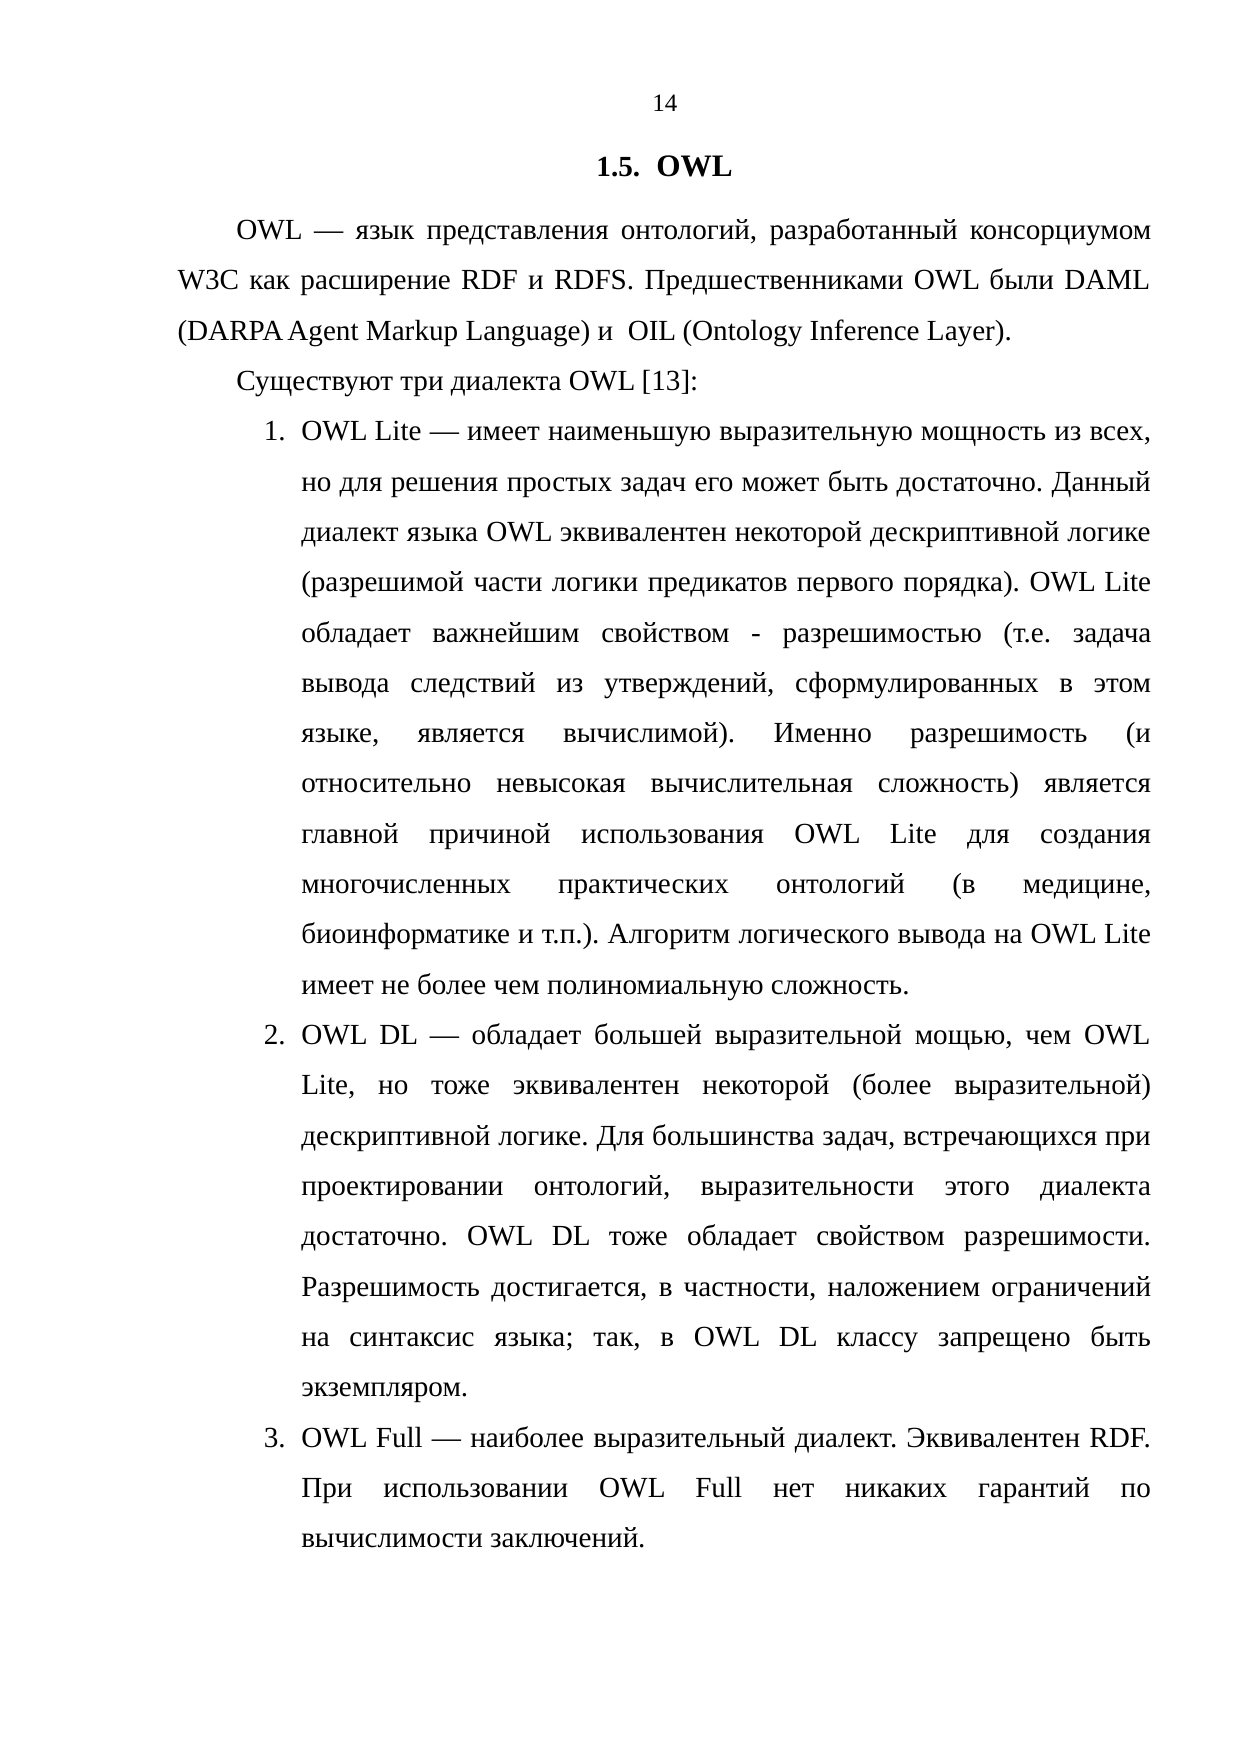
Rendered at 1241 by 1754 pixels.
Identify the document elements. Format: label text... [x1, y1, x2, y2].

text OWL — язык представления онтологий, разработанный консорциумом W3C как расширение RDF и RDFS. Предшественниками OWL были DAML (DARPA Agent Markup Language) и OIL (Ontology Inference Layer). [177, 212, 1152, 346]
list OWL Lite — имеет наименьшую выразительную мощность из всех, но для решения простых задач его может быть достаточно. Данный диалект языка OWL эквивалентен некоторой дескриптивной логике (разрешимой части логики предикатов первого порядка). OWL Lite обладает важнейшим свойством - разрешимостью (т.е. задача вывода следствий из утверждений, сформулированных в этом языке, является вычислимой). Именно разрешимость (и относительно невысокая вычислительная сложность) является главной причиной использования OWL Lite для создания многочисленных практических онтологий (в медицине, биоинформатике и т.п.). Алгоритм логического вывода на OWL Lite имеет не более чем полиномиальную сложность. [263, 413, 1152, 1000]
text Существуют три диалекта OWL [13]: [177, 363, 1152, 397]
list OWL DL — обладает большей выразительной мощью, чем OWL Lite, но тоже эквивалентен некоторой (более выразительной) дескриптивной логике. Для большинства задач, встречающихся при проектировании онтологий, выразительности этого диалекта достаточно. OWL DL тоже обладает свойством разрешимости. Разрешимость достигается, в частности, наложением ограничений на синтаксис языка; так, в OWL DL классу запрещено быть экземпляром. [263, 1017, 1152, 1403]
list OWL Full — наиболее выразительный диалект. Эквивалентен RDF. При использовании OWL Full нет никаких гарантий по вычислимости заключений. [263, 1420, 1152, 1554]
subtitle OWL [177, 147, 1152, 183]
